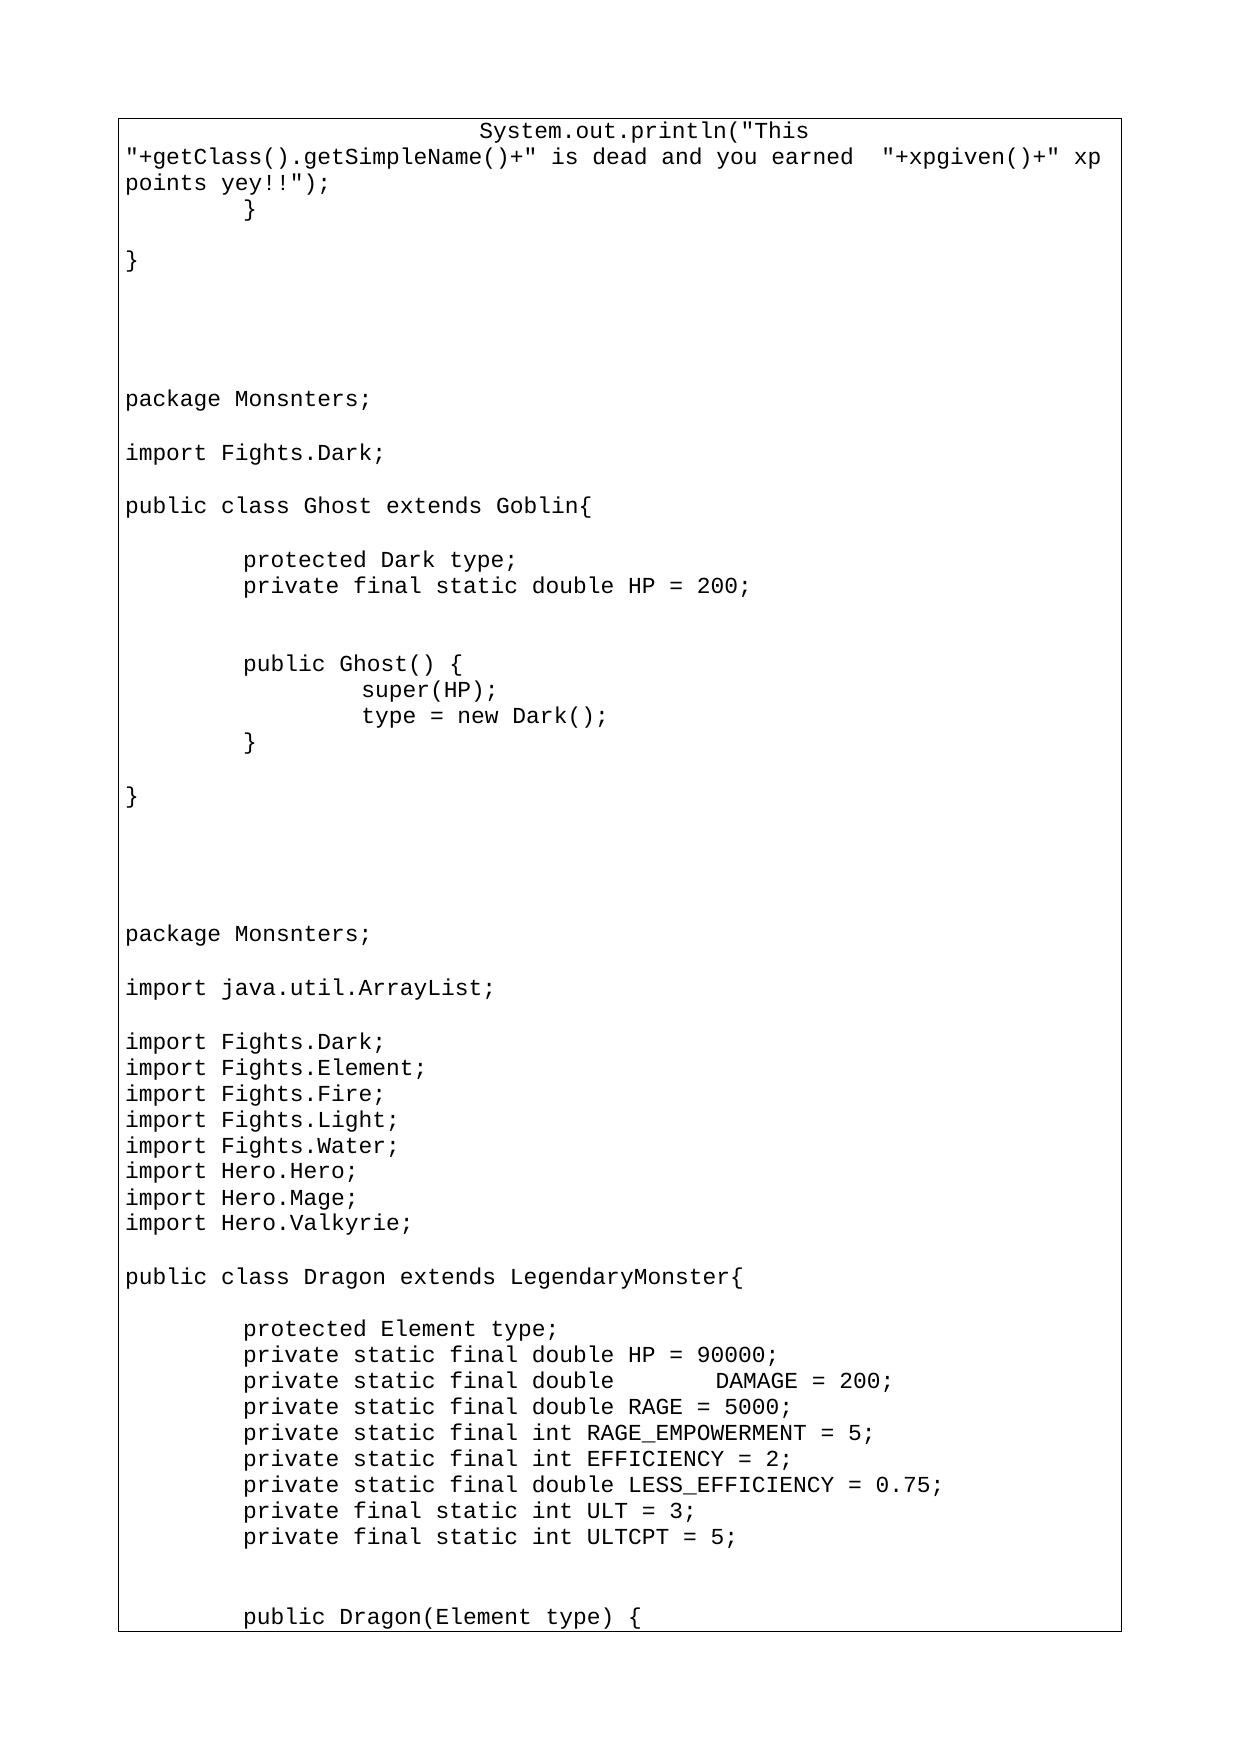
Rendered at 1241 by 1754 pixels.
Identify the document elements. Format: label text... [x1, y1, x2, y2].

table_header System.out.println("This "+getClass().getSimpleName()+" is dead and you earned "+xpgiven()+" xp points yey!!"); } } package Monsnters; import Fights.Dark; public class Ghost extends Goblin{ protected Dark type; private final static double HP = 200; public Ghost() { super(HP); type = new Dark(); } } package Monsnters; import java.util.ArrayList; import Fights.Dark; import Fights.Element; import Fights.Fire; import Fights.Light; import Fights.Water; import Hero.Hero; import Hero.Mage; import Hero.Valkyrie; public class Dragon extends LegendaryMonster{ protected Element type; private static final double HP = 90000; private static final double DAMAGE = 200; private static final double RAGE = 5000; private static final int RAGE_EMPOWERMENT = 5; private static final int EFFICIENCY = 2; private static final double LESS_EFFICIENCY = 0.75; private final static int ULT = 3; private final static int ULTCPT = 5; public Dragon(Element type) { [119, 119, 1121, 1631]
